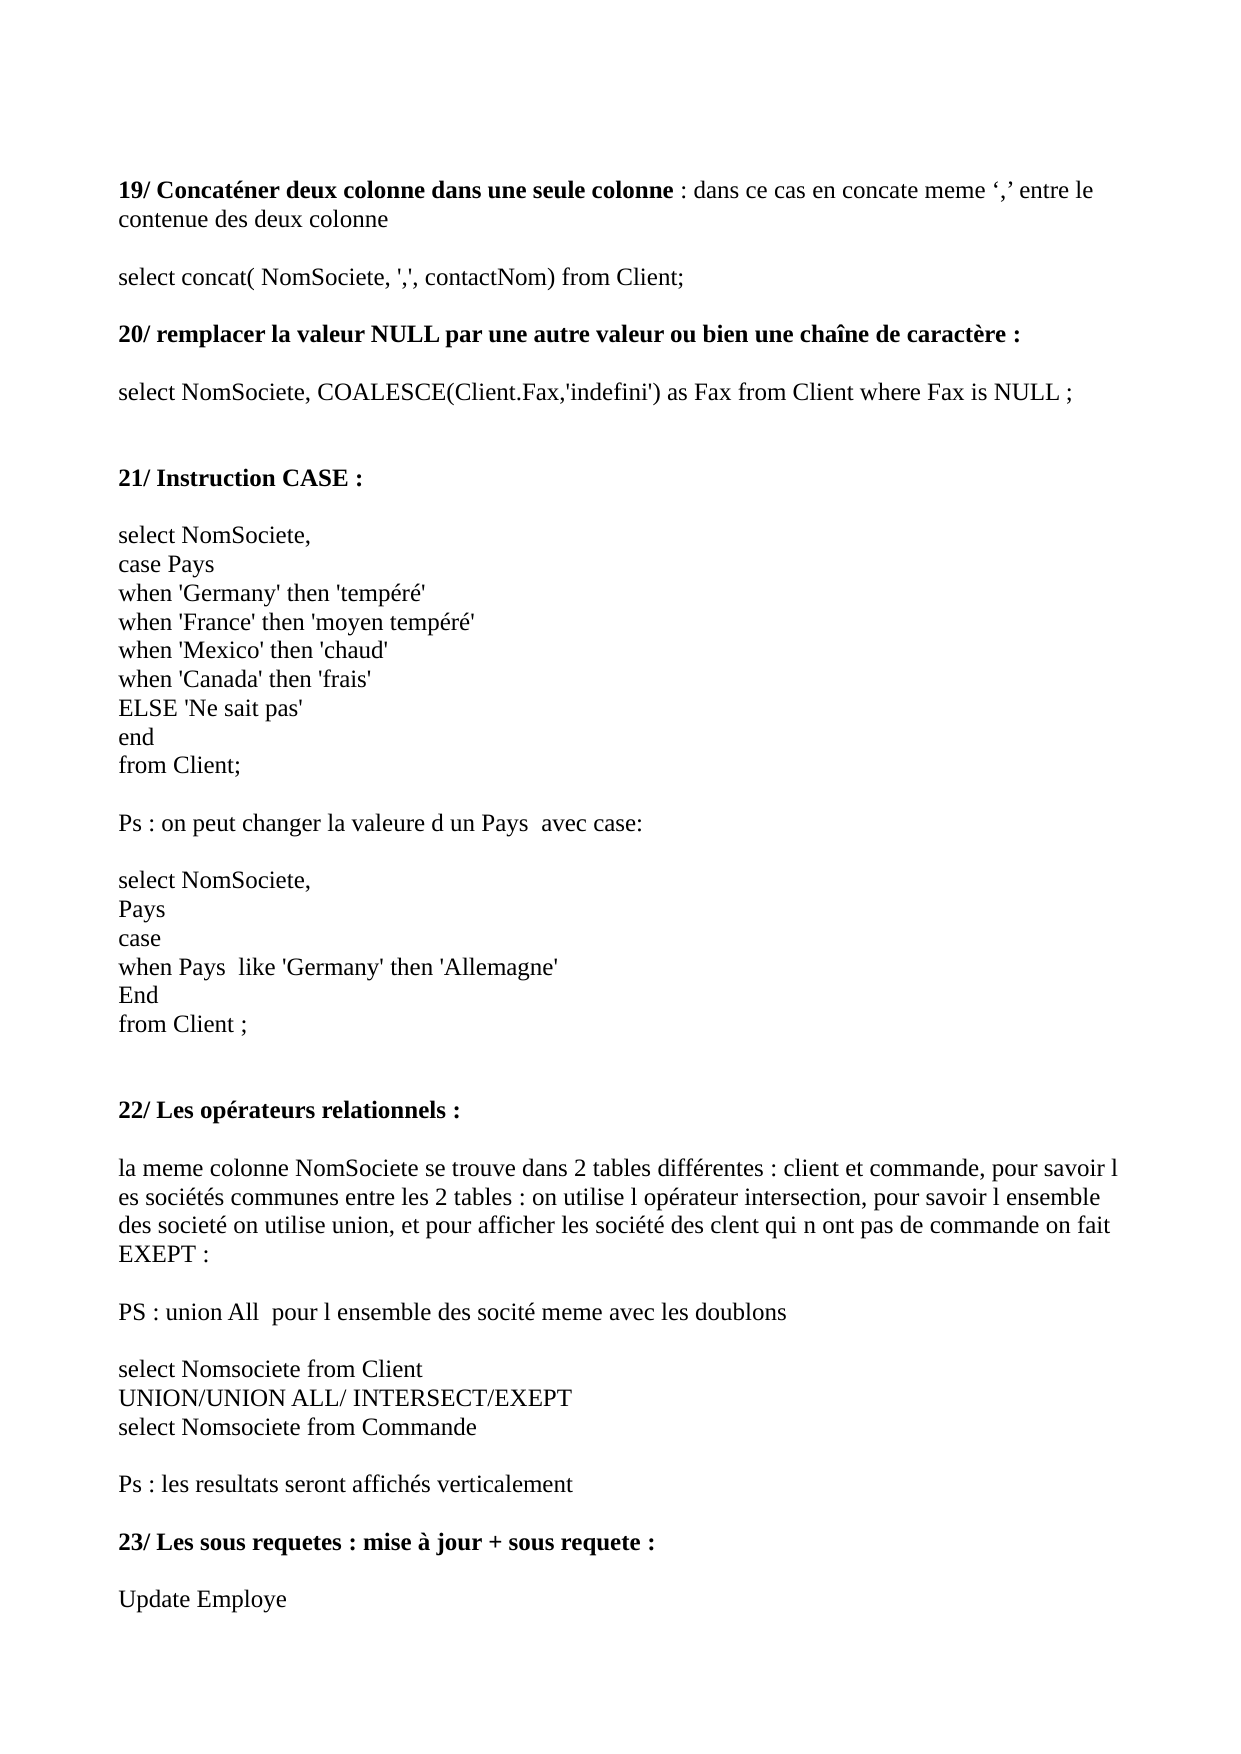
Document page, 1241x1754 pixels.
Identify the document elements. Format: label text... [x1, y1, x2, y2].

text select NomSociete, [118, 866, 1122, 894]
text select Nomsociete from Commande [118, 1412, 1122, 1441]
text select NomSociete, [118, 521, 1122, 549]
text when 'Germany' then 'tempéré' [118, 578, 1122, 607]
text end [118, 722, 1122, 751]
text from Client; [118, 751, 1122, 779]
text Pays [118, 894, 1122, 923]
text when 'France' then 'moyen tempéré' [118, 607, 1122, 636]
text 23/ Les sous requetes : mise à jour + sous requete : [118, 1527, 1122, 1556]
text when 'Canada' then 'frais' [118, 664, 1122, 693]
text End [118, 981, 1122, 1009]
text 19/ Concaténer deux colonne dans une seule colonne : dans ce cas en concate meme ‘,’ entre le contenue des deux colonne [118, 176, 1122, 233]
text Update Employe [118, 1584, 1122, 1613]
text Ps : on peut changer la valeure d un Pays avec case: [118, 808, 1122, 837]
text PS : union All pour l ensemble des socité meme avec les doublons [118, 1297, 1122, 1326]
text select NomSociete, COALESCE(Client.Fax,'indefini') as Fax from Client where Fax is NULL ; [118, 377, 1122, 406]
text 22/ Les opérateurs relationnels : [118, 1096, 1122, 1124]
text select Nomsociete from Client [118, 1354, 1122, 1383]
text when Pays like 'Germany' then 'Allemagne' [118, 952, 1122, 981]
text ELSE 'Ne sait pas' [118, 693, 1122, 722]
text 21/ Instruction CASE : [118, 463, 1122, 492]
text la meme colonne NomSociete se trouve dans 2 tables différentes : client et commande, pour savoir l es sociétés communes entre les 2 tables : on utilise l opérateur intersection, pour savoir l ensemble des societé on utilise union, et pour afficher les société des clent qui n ont pas de commande on fait EXEPT : [118, 1153, 1122, 1268]
text 20/ remplacer la valeur NULL par une autre valeur ou bien une chaîne de caractère : [118, 319, 1122, 348]
text from Client ; [118, 1009, 1122, 1038]
text when 'Mexico' then 'chaud' [118, 636, 1122, 664]
text UNION/UNION ALL/ INTERSECT/EXEPT [118, 1383, 1122, 1412]
text Ps : les resultats seront affichés verticalement [118, 1469, 1122, 1498]
text case Pays [118, 549, 1122, 578]
text case [118, 923, 1122, 952]
text select concat( NomSociete, ',', contactNom) from Client; [118, 262, 1122, 291]
